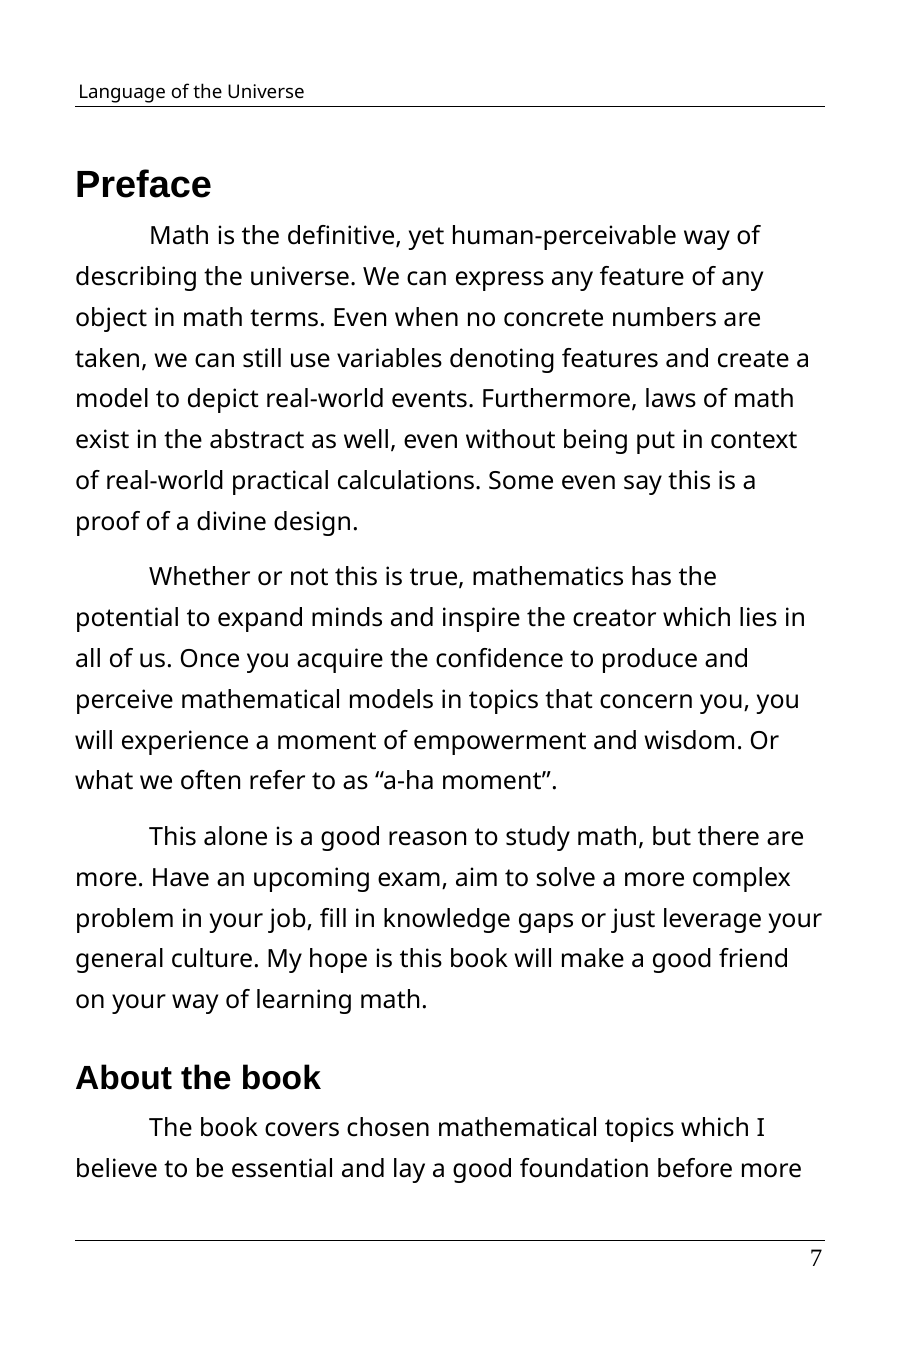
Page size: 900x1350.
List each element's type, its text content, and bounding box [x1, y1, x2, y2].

text The book covers chosen mathematical topics which I believe to be essential and lay a good foundation before more [75, 1109, 825, 1184]
text This alone is a good reason to study math, but there are more. Have an upcoming exam, aim to solve a more complex problem in your job, fill in knowledge gaps or just leverage your general culture. My hope is this book will make a good friend on your way of learning math. [75, 819, 825, 1016]
text Math is the definitive, yet human-perceivable way of describing the universe. We can express any feature of any object in math terms. Even when no concrete numbers are taken, we can still use variables denoting features and create a model to depict real-world events. Furthermore, laws of math exist in the abstract as well, even without being put in context of real-world practical calculations. Some even say this is a proof of a divine design. [75, 218, 825, 538]
text Whether or not this is true, mathematics has the potential to expand minds and inspire the creator which lies in all of us. Once you acquire the confidence to produce and perceive mathematical models in topics that concern you, you will experience a moment of empowerment and wisdom. Or what we often refer to as “a-ha moment”. [75, 559, 825, 797]
subtitle Preface [75, 162, 825, 205]
subtitle About the book [75, 1058, 825, 1097]
